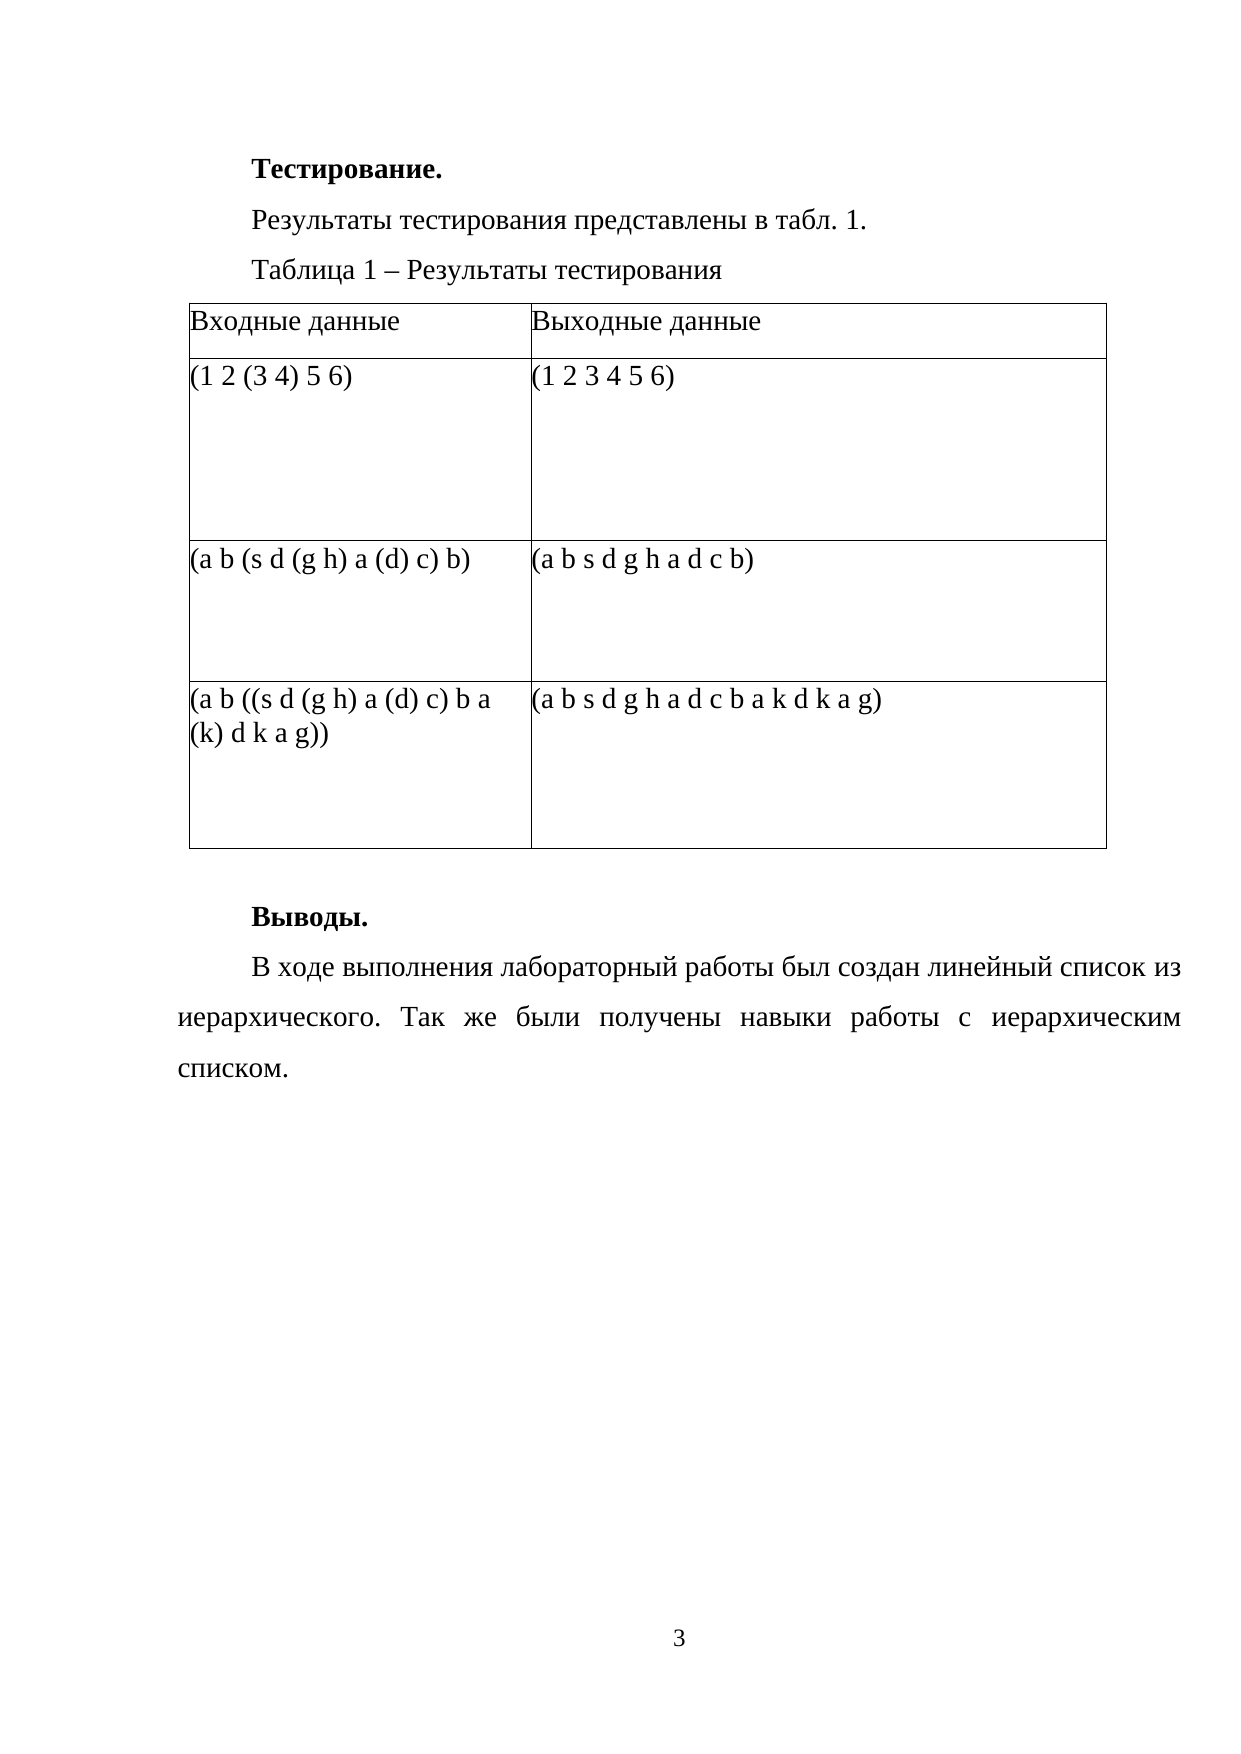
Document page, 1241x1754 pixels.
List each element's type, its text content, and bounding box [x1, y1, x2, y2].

text Результаты тестирования представлены в табл. 1. [177, 202, 1181, 236]
table_cell (a b (s d (g h) a (d) c) b) [190, 541, 531, 681]
text В ходе выполнения лабораторный работы был создан линейный список из иерархического. Так же были получены навыки работы с иерархическим списком. [177, 949, 1181, 1083]
table_cell (1 2 3 4 5 6) [532, 359, 1106, 540]
table_cell (1 2 (3 4) 5 6) [190, 359, 531, 540]
table_cell (a b ((s d (g h) a (d) c) b a (k) d k a g)) [190, 682, 531, 848]
text Выводы. [177, 899, 1181, 932]
text Таблица 1 – Результаты тестирования [177, 252, 1181, 286]
text Тестирование. [177, 152, 1181, 185]
table_header Выходные данные [532, 304, 1106, 357]
table_header Входные данные [190, 304, 531, 357]
table_cell (a b s d g h a d c b a k d k a g) [532, 682, 1106, 848]
table_cell (a b s d g h a d c b) [532, 541, 1106, 681]
